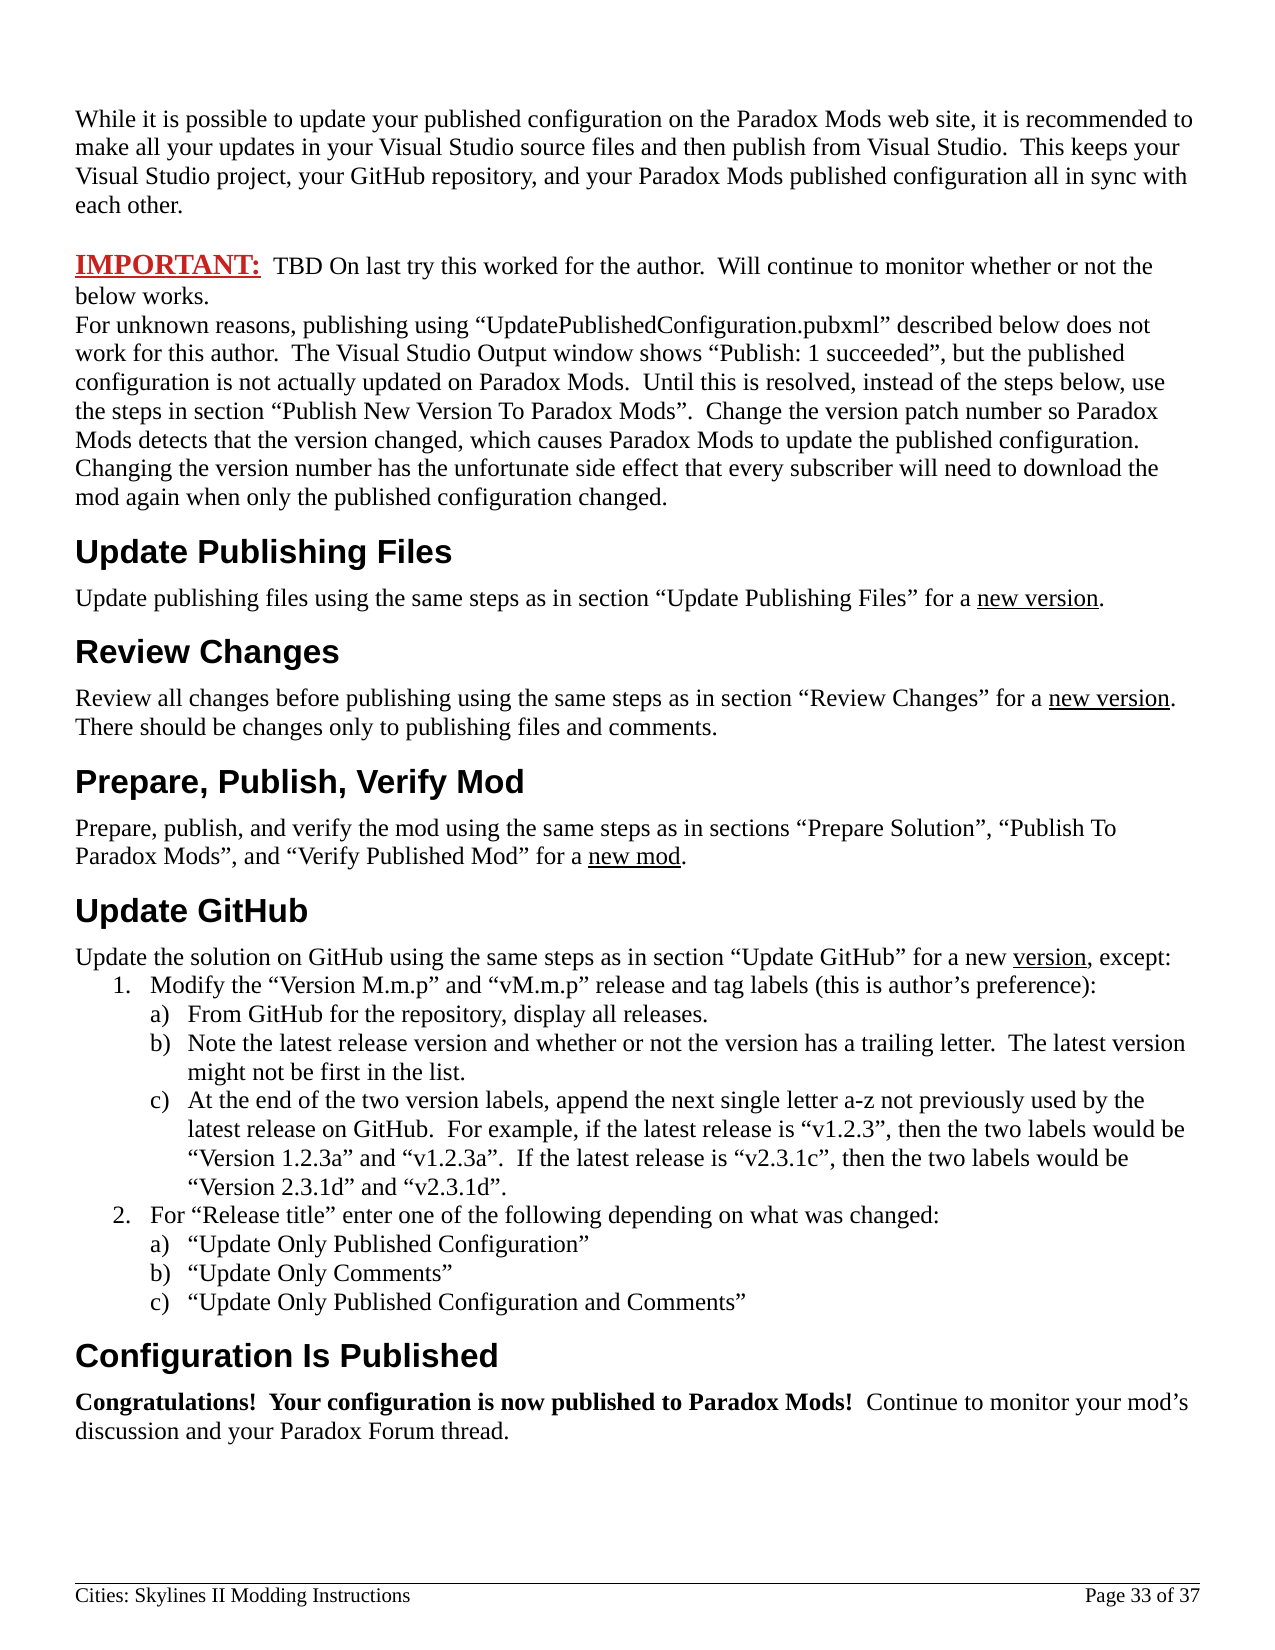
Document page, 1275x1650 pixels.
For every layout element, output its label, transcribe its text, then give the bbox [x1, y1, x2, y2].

list “Update Only Comments” [150, 1258, 1200, 1287]
list Modify the “Version M.m.p” and “vM.m.p” release and tag labels (this is author’s preference): [112, 971, 1200, 999]
text While it is possible to update your published configuration on the Paradox Mods web site, it is recommended to make all your updates in your Visual Studio source files and then publish from Visual Studio. This keeps your Visual Studio project, your GitHub repository, and your Paradox Mods published configuration all in sync with each other. [75, 104, 1200, 219]
text Review all changes before publishing using the same steps as in section “Review Changes” for a new version. There should be changes only to publishing files and comments. [75, 683, 1200, 741]
list “Update Only Published Configuration” [150, 1229, 1200, 1258]
text Update the solution on GitHub using the same steps as in section “Update GitHub” for a new version, except: [75, 942, 1200, 971]
list From GitHub for the repository, display all releases. [150, 999, 1200, 1028]
text Update publishing files using the same steps as in section “Update Publishing Files” for a new version. [75, 583, 1200, 612]
list Note the latest release version and whether or not the version has a trailing letter. The latest version might not be first in the list. [150, 1028, 1200, 1086]
subtitle Configuration Is Published [75, 1336, 1200, 1375]
subtitle Prepare, Publish, Verify Mod [75, 762, 1200, 800]
list For “Release title” enter one of the following depending on what was changed: [112, 1201, 1200, 1229]
text Congratulations! Your configuration is now published to Paradox Mods! Continue to monitor your mod’s discussion and your Paradox Forum thread. [75, 1387, 1200, 1445]
subtitle Update GitHub [75, 891, 1200, 929]
subtitle Update Publishing Files [75, 532, 1200, 570]
text IMPORTANT: TBD On last try this worked for the author. Will continue to monitor whether or not the below works. For unknown reasons, publishing using “UpdatePublishedConfiguration.pubxml” described below does not work for this author. The Visual Studio Output window shows “Publish: 1 succeeded”, but the published configuration is not actually updated on Paradox Mods. Until this is resolved, instead of the steps below, use the steps in section “Publish New Version To Paradox Mods”. Change the version patch number so Paradox Mods detects that the version changed, which causes Paradox Mods to update the published configuration. Changing the version number has the unfortunate side effect that every subscriber will need to download the mod again when only the published configuration changed. [75, 247, 1200, 511]
text Prepare, publish, and verify the mod using the same steps as in sections “Prepare Solution”, “Publish To Paradox Mods”, and “Verify Published Mod” for a new mod. [75, 813, 1200, 870]
list “Update Only Published Configuration and Comments” [150, 1287, 1200, 1316]
subtitle Review Changes [75, 632, 1200, 671]
list At the end of the two version labels, append the next single letter a-z not previously used by the latest release on GitHub. For example, if the latest release is “v1.2.3”, then the two labels would be “Version 1.2.3a” and “v1.2.3a”. If the latest release is “v2.3.1c”, then the two labels would be “Version 2.3.1d” and “v2.3.1d”. [150, 1086, 1200, 1201]
